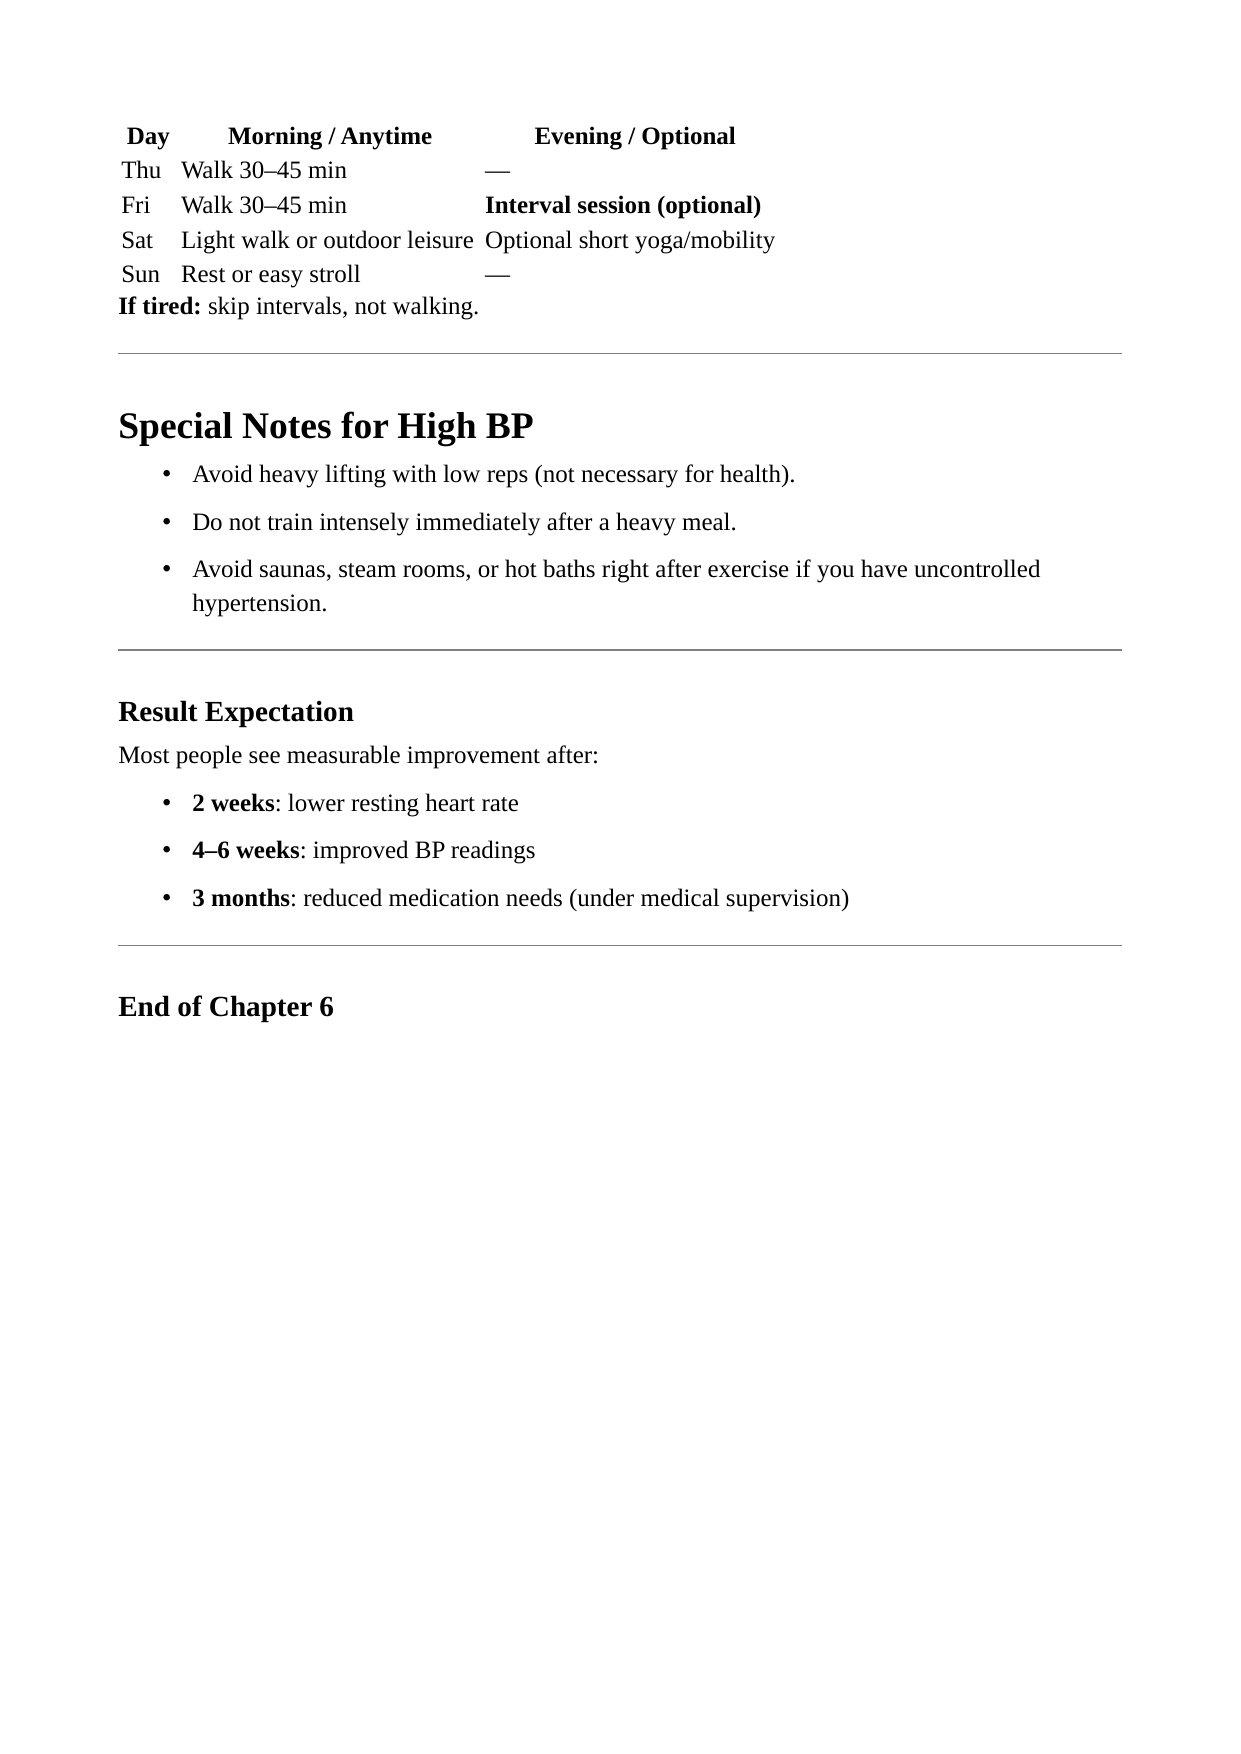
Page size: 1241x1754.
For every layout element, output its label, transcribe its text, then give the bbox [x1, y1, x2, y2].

list 2 weeks: lower resting heart rate [162, 788, 1122, 816]
table_cell Interval session (optional) [482, 187, 788, 222]
table_cell Walk 30–45 min [178, 153, 482, 187]
table_cell Optional short yoga/mobility [482, 222, 788, 256]
list Do not train intensely immediately after a heavy meal. [162, 507, 1122, 536]
list 4–6 weeks: improved BP readings [162, 835, 1122, 864]
table_header Day [118, 118, 178, 153]
table_cell — [482, 256, 788, 291]
table_header Evening / Optional [482, 118, 788, 153]
table_header Morning / Anytime [178, 118, 482, 153]
table_cell — [482, 153, 788, 187]
table_cell Fri [118, 187, 178, 222]
text If tired: skip intervals, not walking. [118, 291, 1122, 320]
table_cell Sat [118, 222, 178, 256]
table_cell Rest or easy stroll [178, 256, 482, 291]
list Avoid heavy lifting with low reps (not necessary for health). [162, 459, 1122, 488]
table_cell Walk 30–45 min [178, 187, 482, 222]
list Avoid saunas, steam rooms, or hot baths right after exercise if you have uncontrolled hypertension. [162, 554, 1122, 616]
subtitle Special Notes for High BP [118, 404, 1122, 447]
subtitle Result Expectation [118, 694, 1122, 728]
table_cell Light walk or outdoor leisure [178, 222, 482, 256]
table_cell Sun [118, 256, 178, 291]
table_cell Thu [118, 153, 178, 187]
text Most people see measurable improvement after: [118, 740, 1122, 769]
list 3 months: reduced medication needs (under medical supervision) [162, 883, 1122, 912]
subtitle End of Chapter 6 [118, 989, 1122, 1023]
